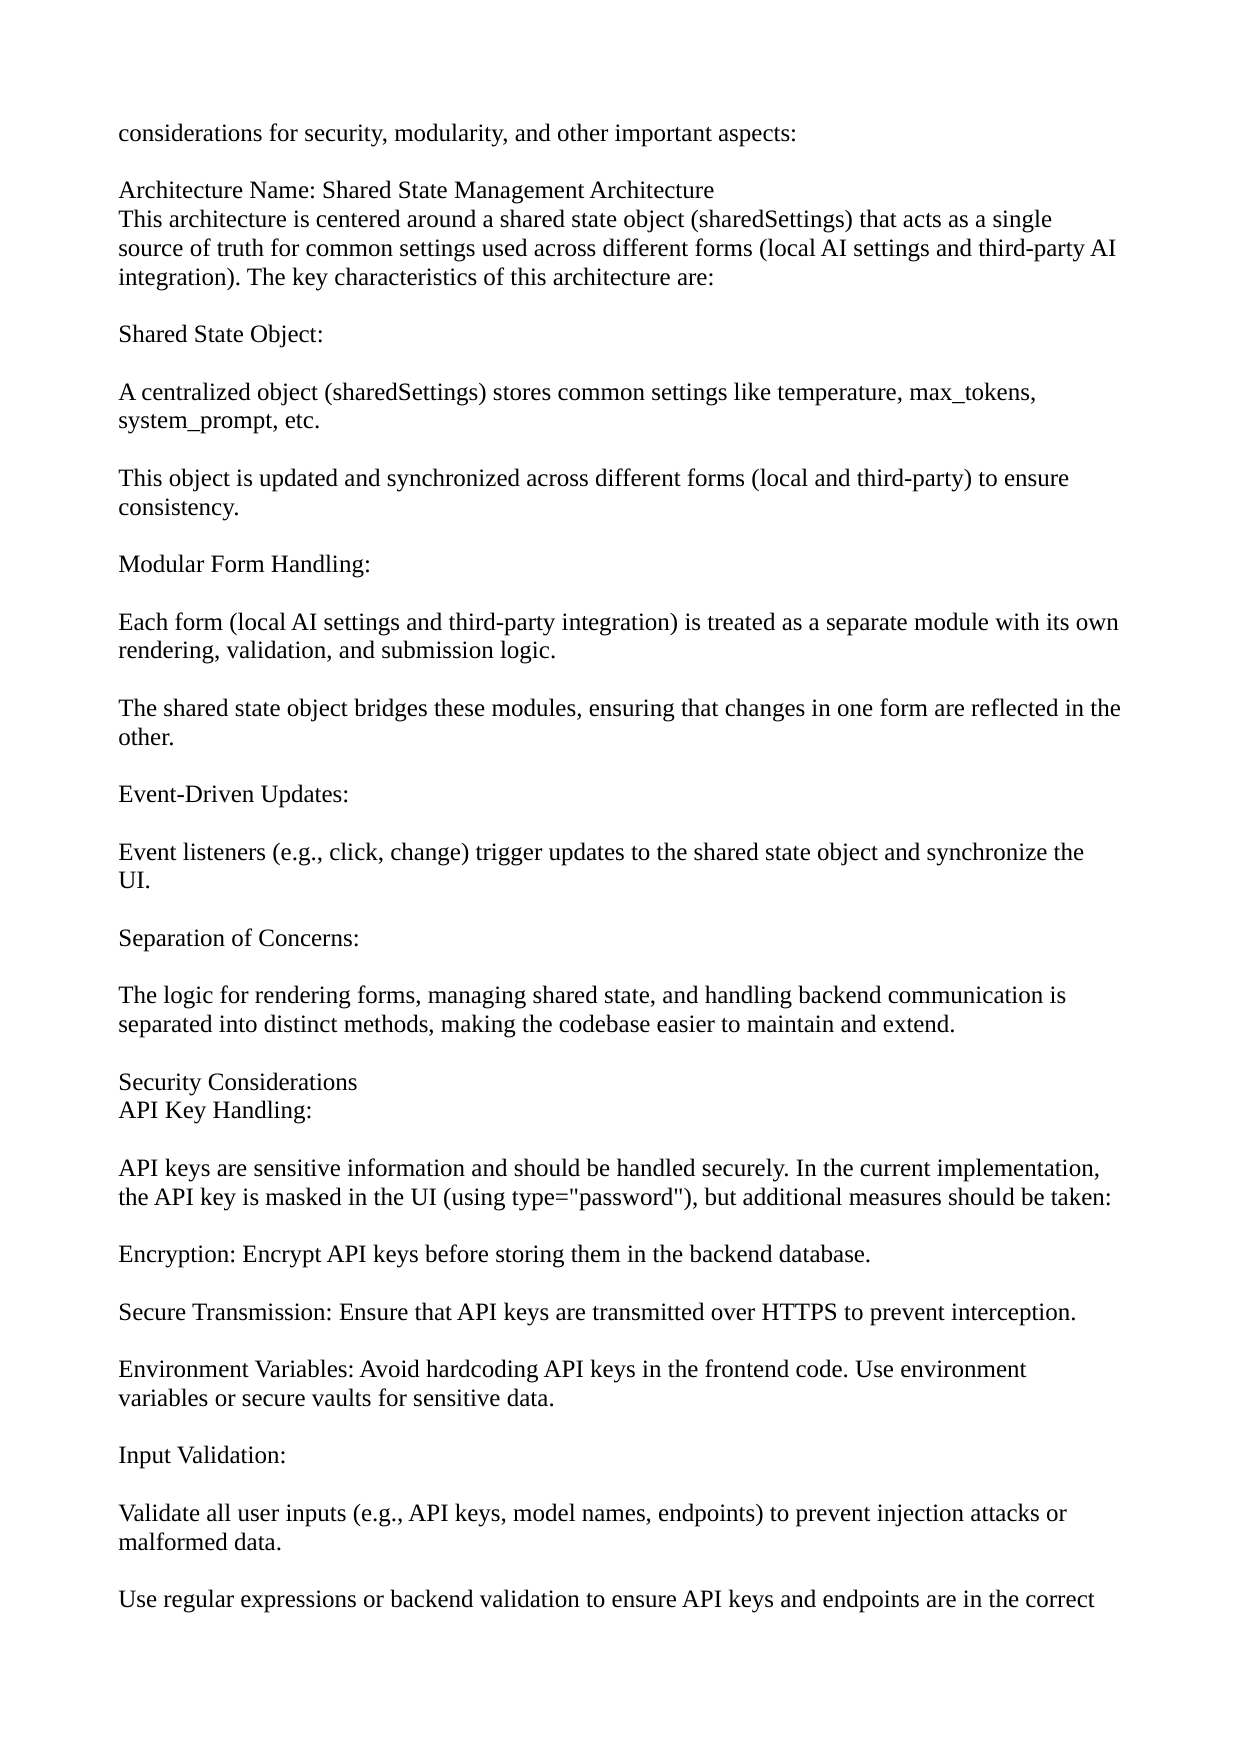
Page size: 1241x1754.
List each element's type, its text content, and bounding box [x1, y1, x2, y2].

text Secure Transmission: Ensure that API keys are transmitted over HTTPS to prevent interception. [118, 1297, 1122, 1326]
text The shared state object bridges these modules, ensuring that changes in one form are reflected in the other. [118, 693, 1122, 751]
text Event listeners (e.g., click, change) trigger updates to the shared state object and synchronize the UI. [118, 837, 1122, 894]
text Separation of Concerns: [118, 923, 1122, 952]
text Each form (local AI settings and third-party integration) is treated as a separate module with its own rendering, validation, and submission logic. [118, 607, 1122, 664]
text This object is updated and synchronized across different forms (local and third-party) to ensure consistency. [118, 463, 1122, 521]
text Shared State Object: [118, 319, 1122, 348]
text Modular Form Handling: [118, 549, 1122, 578]
text Use regular expressions or backend validation to ensure API keys and endpoints are in the correct [118, 1584, 1122, 1613]
text The logic for rendering forms, managing shared state, and handling backend communication is separated into distinct methods, making the codebase easier to maintain and extend. [118, 981, 1122, 1038]
text considerations for security, modularity, and other important aspects: [118, 118, 1122, 147]
text Validate all user inputs (e.g., API keys, model names, endpoints) to prevent injection attacks or malformed data. [118, 1498, 1122, 1556]
text Architecture Name: Shared State Management Architecture [118, 176, 1122, 204]
text Event-Driven Updates: [118, 779, 1122, 808]
text A centralized object (sharedSettings) stores common settings like temperature, max_tokens, system_prompt, etc. [118, 377, 1122, 434]
text API Key Handling: [118, 1096, 1122, 1124]
text Encryption: Encrypt API keys before storing them in the backend database. [118, 1239, 1122, 1268]
text Environment Variables: Avoid hardcoding API keys in the frontend code. Use environment variables or secure vaults for sensitive data. [118, 1354, 1122, 1412]
text This architecture is centered around a shared state object (sharedSettings) that acts as a single source of truth for common settings used across different forms (local AI settings and third-party AI integration). The key characteristics of this architecture are: [118, 204, 1122, 291]
text Input Validation: [118, 1441, 1122, 1469]
text Security Considerations [118, 1067, 1122, 1096]
text API keys are sensitive information and should be handled securely. In the current implementation, the API key is masked in the UI (using type="password"), but additional measures should be taken: [118, 1153, 1122, 1211]
